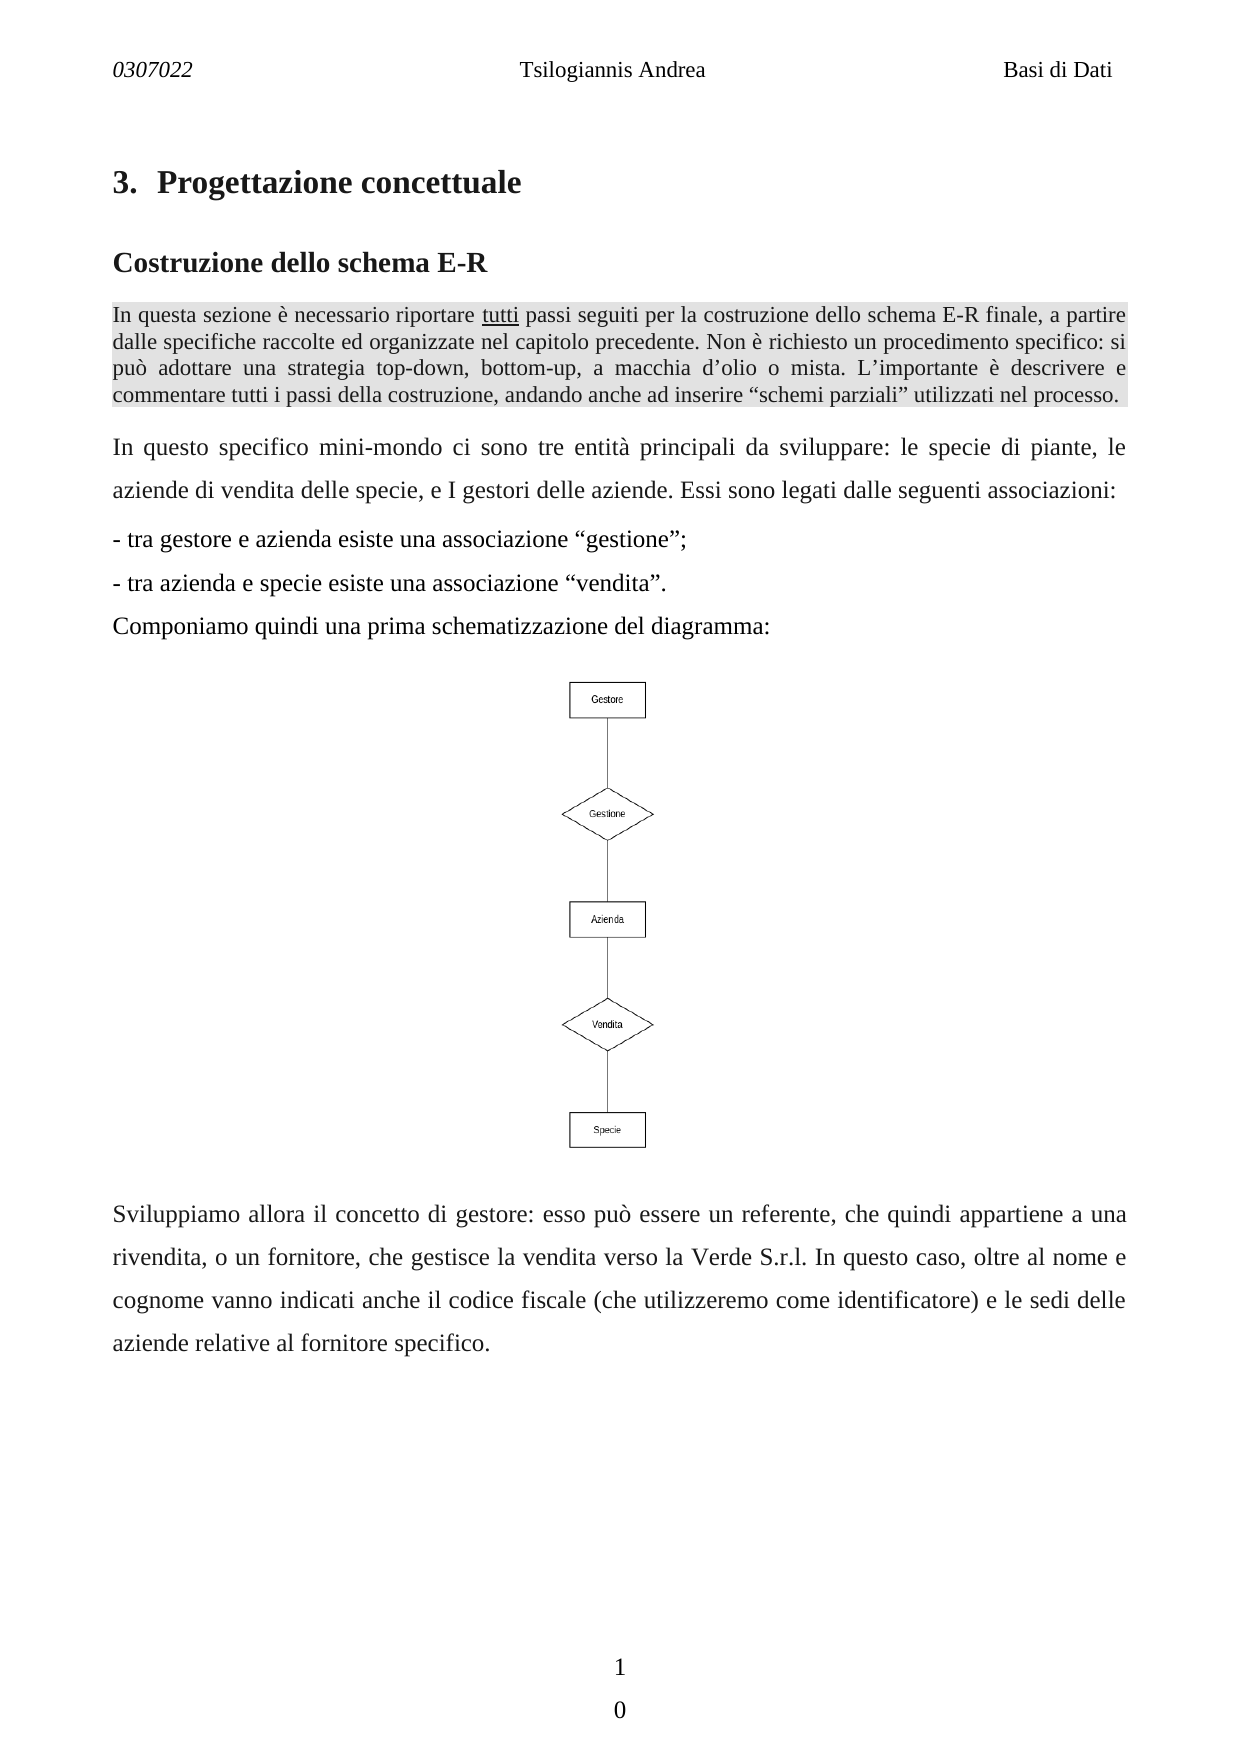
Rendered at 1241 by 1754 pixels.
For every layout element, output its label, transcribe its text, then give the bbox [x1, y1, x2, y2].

picture [383, 653, 857, 1198]
subtitle Sviluppiamo allora il concetto di gestore: esso può essere un referente, che quindi appartiene a una rivendita, o un fornitore, che gestisce la vendita verso la Verde S.r.l. In questo caso, oltre al nome e cognome vanno indicati anche il codice fiscale (che utilizzeremo come identificatore) e le sedi delle aziende relative al fornitore specifico. [112, 1199, 1128, 1357]
text - tra azienda e specie esiste una associazione “vendita”. [112, 568, 1128, 596]
subtitle Progettazione concettuale [112, 162, 1128, 201]
text - tra gestore e azienda esiste una associazione “gestione”; [112, 524, 1128, 553]
text Componiamo quindi una prima schematizzazione del diagramma: [112, 611, 1128, 639]
subtitle Costruzione dello schema E-R [112, 245, 1128, 278]
subtitle In questo specifico mini-mondo ci sono tre entità principali da sviluppare: le specie di piante, le aziende di vendita delle specie, e I gestori delle aziende. Essi sono legati dalle seguenti associazioni: [112, 432, 1128, 504]
text In questa sezione è necessario riportare tutti passi seguiti per la costruzione dello schema E-R finale, a partire dalle specifiche raccolte ed organizzate nel capitolo precedente. Non è richiesto un procedimento specifico: si può adottare una strategia top-down, bottom-up, a macchia d’olio o mista. L’importante è descrivere e commentare tutti i passi della costruzione, andando anche ad inserire “schemi parziali” utilizzati nel processo. [112, 302, 1128, 407]
